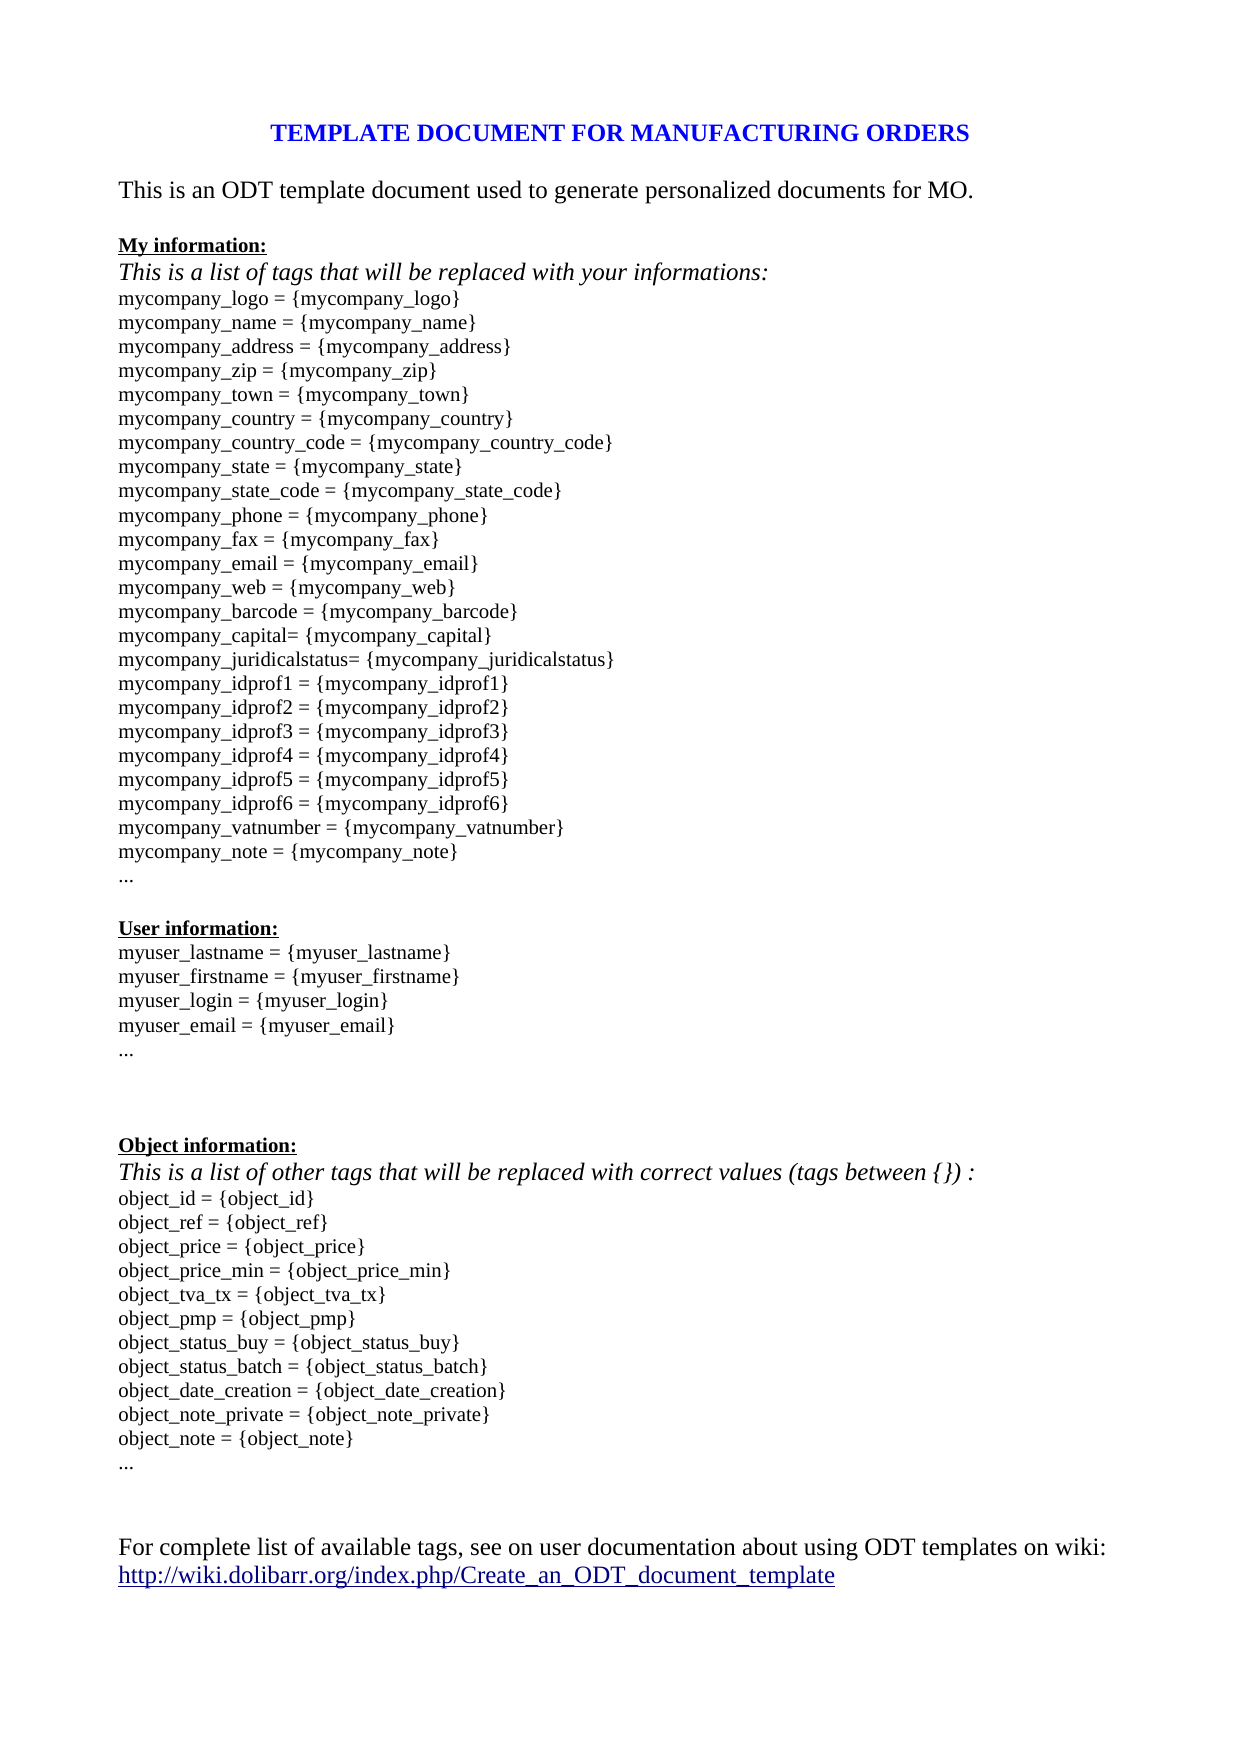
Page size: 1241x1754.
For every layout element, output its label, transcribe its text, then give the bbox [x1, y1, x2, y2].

text mycompany_note = {mycompany_note} [118, 839, 1122, 863]
text mycompany_name = {mycompany_name} [118, 310, 1122, 334]
text mycompany_idprof4 = {mycompany_idprof4} [118, 743, 1122, 767]
text myuser_email = {myuser_email} [118, 1012, 1122, 1037]
text myuser_lastname = {myuser_lastname} [118, 940, 1122, 964]
text mycompany_barcode = {mycompany_barcode} [118, 599, 1122, 623]
text myuser_firstname = {myuser_firstname} [118, 964, 1122, 988]
text object_price_min = {object_price_min} [118, 1258, 1122, 1282]
text mycompany_logo = {mycompany_logo} [118, 286, 1122, 310]
text mycompany_phone = {mycompany_phone} [118, 502, 1122, 527]
text This is a list of tags that will be replaced with your informations: [118, 257, 1122, 286]
text Object information: [118, 1133, 1122, 1157]
text object_status_batch = {object_status_batch} [118, 1354, 1122, 1378]
text object_date_creation = {object_date_creation} [118, 1378, 1122, 1402]
text This is a list of other tags that will be replaced with correct values (tags between {}) : [118, 1157, 1122, 1186]
text mycompany_email = {mycompany_email} [118, 551, 1122, 575]
text object_ref = {object_ref} [118, 1210, 1122, 1234]
text mycompany_idprof2 = {mycompany_idprof2} [118, 695, 1122, 719]
text For complete list of available tags, see on user documentation about using ODT templates on wiki: [118, 1532, 1122, 1561]
text mycompany_vatnumber = {mycompany_vatnumber} [118, 815, 1122, 839]
text mycompany_zip = {mycompany_zip} [118, 358, 1122, 382]
text object_status_buy = {object_status_buy} [118, 1330, 1122, 1354]
text mycompany_country_code = {mycompany_country_code} [118, 430, 1122, 454]
text My information: [118, 233, 1122, 257]
text mycompany_town = {mycompany_town} [118, 382, 1122, 406]
text mycompany_idprof3 = {mycompany_idprof3} [118, 719, 1122, 743]
text object_note = {object_note} [118, 1426, 1122, 1450]
text ... [118, 863, 1122, 887]
text User information: [118, 916, 1122, 940]
text object_tva_tx = {object_tva_tx} [118, 1282, 1122, 1306]
text myuser_login = {myuser_login} [118, 988, 1122, 1012]
text ... [118, 1037, 1122, 1061]
text mycompany_juridicalstatus= {mycompany_juridicalstatus} [118, 647, 1122, 671]
text mycompany_address = {mycompany_address} [118, 334, 1122, 358]
text TEMPLATE DOCUMENT FOR MANUFACTURING ORDERS [118, 118, 1122, 147]
text mycompany_idprof6 = {mycompany_idprof6} [118, 791, 1122, 815]
text This is an ODT template document used to generate personalized documents for MO. [118, 176, 1122, 204]
text mycompany_capital= {mycompany_capital} [118, 623, 1122, 647]
text mycompany_state = {mycompany_state} [118, 454, 1122, 478]
text mycompany_fax = {mycompany_fax} [118, 527, 1122, 551]
text object_note_private = {object_note_private} [118, 1402, 1122, 1426]
text object_id = {object_id} [118, 1186, 1122, 1210]
text ... [118, 1450, 1122, 1474]
text mycompany_web = {mycompany_web} [118, 575, 1122, 599]
text mycompany_country = {mycompany_country} [118, 406, 1122, 430]
text http://wiki.dolibarr.org/index.php/Create_an_ODT_document_template [118, 1561, 1122, 1589]
text mycompany_idprof1 = {mycompany_idprof1} [118, 671, 1122, 695]
text mycompany_state_code = {mycompany_state_code} [118, 478, 1122, 502]
text object_pmp = {object_pmp} [118, 1306, 1122, 1330]
text mycompany_idprof5 = {mycompany_idprof5} [118, 767, 1122, 791]
text object_price = {object_price} [118, 1234, 1122, 1258]
